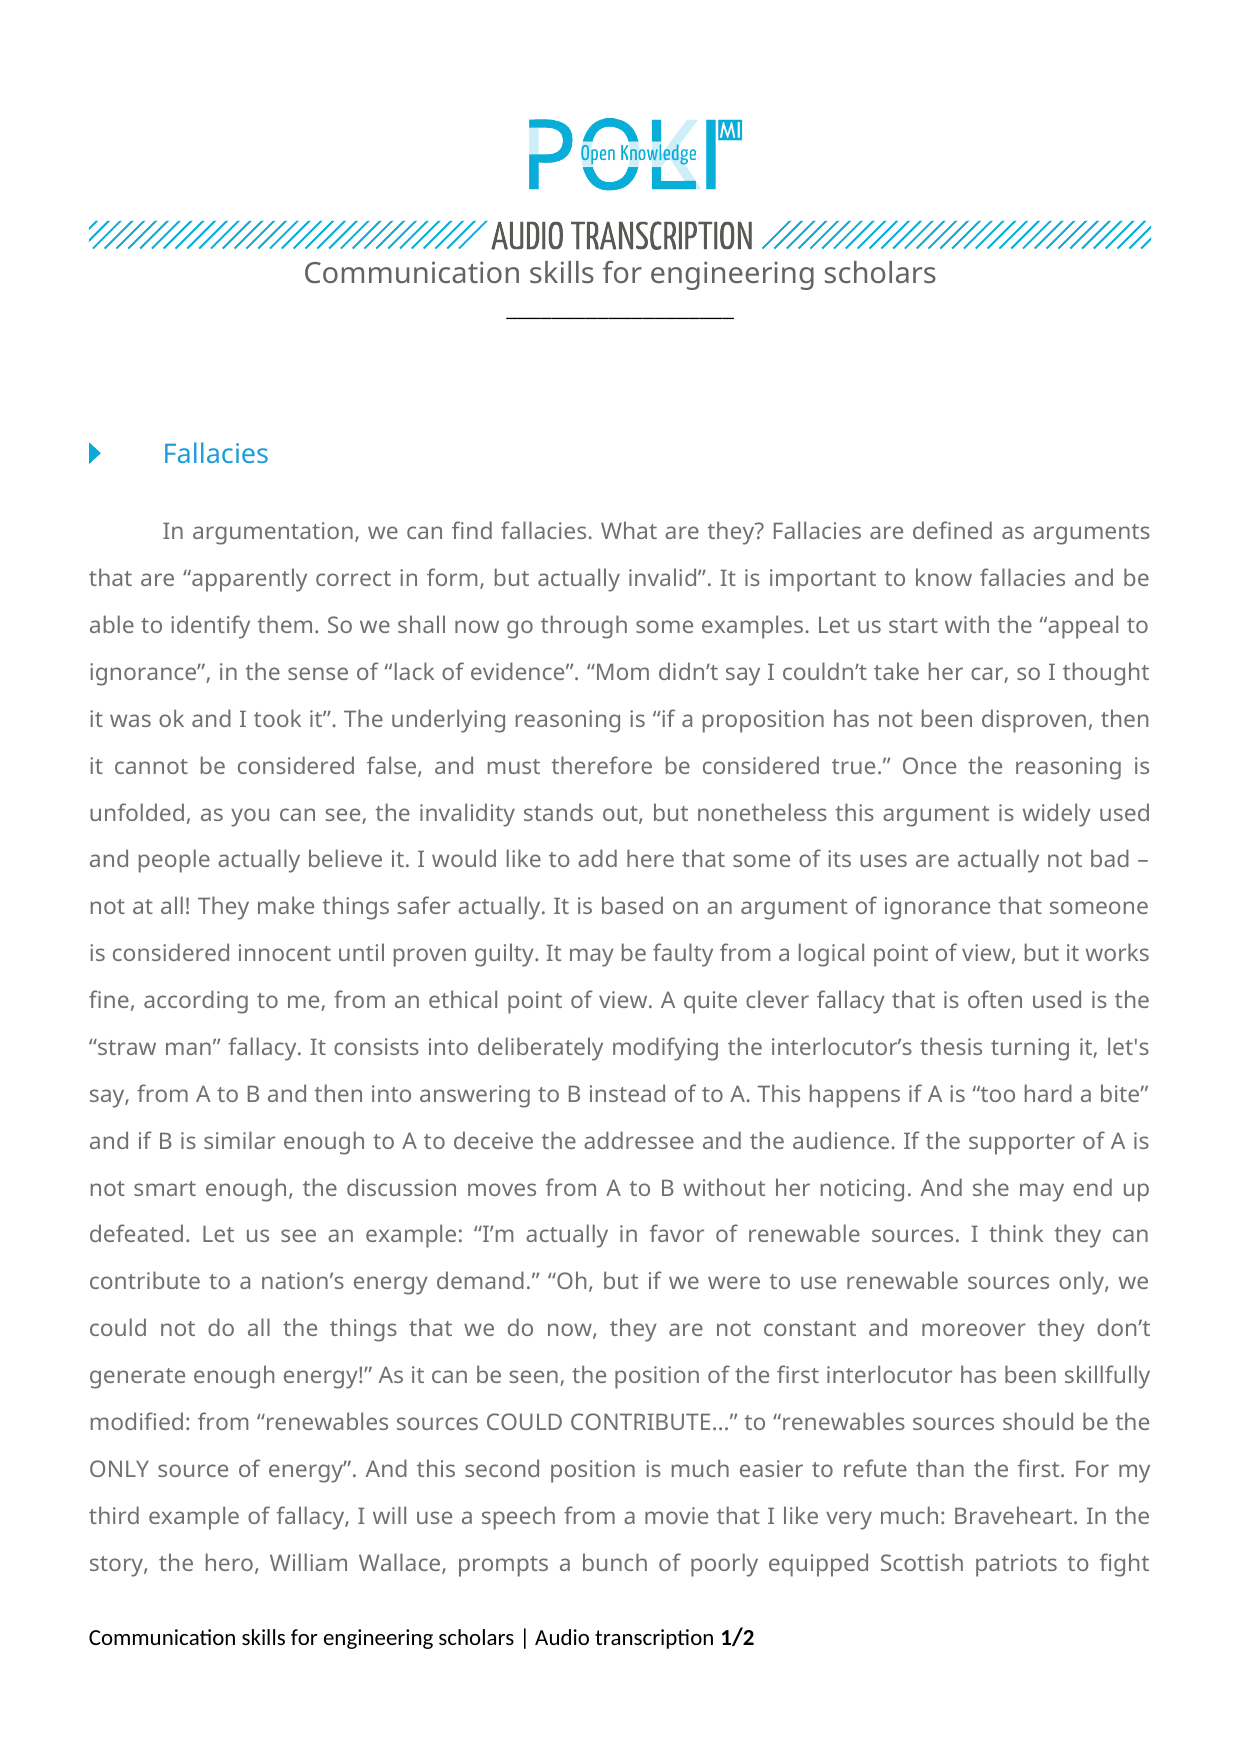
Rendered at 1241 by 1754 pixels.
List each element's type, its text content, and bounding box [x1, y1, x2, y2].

text ____________________ [89, 294, 1152, 322]
subtitle Communication skills for engineering scholars [89, 211, 1152, 292]
list Fallacies [89, 434, 1152, 471]
text In argumentation, we can find fallacies. What are they? Fallacies are defined as arguments that are “apparently correct in form, but actually invalid”. It is important to know fallacies and be able to identify them. So we shall now go through some examples. Let us start with the “appeal to ignorance”, in the sense of “lack of evidence”. “Mom didn’t say I couldn’t take her car, so I thought it was ok and I took it”. The underlying reasoning is “if a proposition has not been disproven, then it cannot be considered false, and must therefore be considered true.” Once the reasoning is unfolded, as you can see, the invalidity stands out, but nonetheless this argument is widely used and people actually believe it. I would like to add here that some of its uses are actually not bad – not at all! They make things safer actually. It is based on an argument of ignorance that someone is considered innocent until proven guilty. It may be faulty from a logical point of view, but it works fine, according to me, from an ethical point of view. A quite clever fallacy that is often used is the “straw man” fallacy. It consists into deliberately modifying the interlocutor’s thesis turning it, let's say, from A to B and then into answering to B instead of to A. This happens if A is “too hard a bite” and if B is similar enough to A to deceive the addressee and the audience. If the supporter of A is not smart enough, the discussion moves from A to B without her noticing. And she may end up defeated. Let us see an example: “I’m actually in favor of renewable sources. I think they can contribute to a nation’s energy demand.” “Oh, but if we were to use renewable sources only, we could not do all the things that we do now, they are not constant and moreover they don’t generate enough energy!” As it can be seen, the position of the first interlocutor has been skillfully modified: from “renewables sources COULD CONTRIBUTE…” to “renewables sources should be the ONLY source of energy”. And this second position is much easier to refute than the first. For my third example of fallacy, I will use a speech from a movie that I like very much: Braveheart. In the story, the hero, William Wallace, prompts a bunch of poorly equipped Scottish patriots to fight [89, 515, 1152, 1578]
